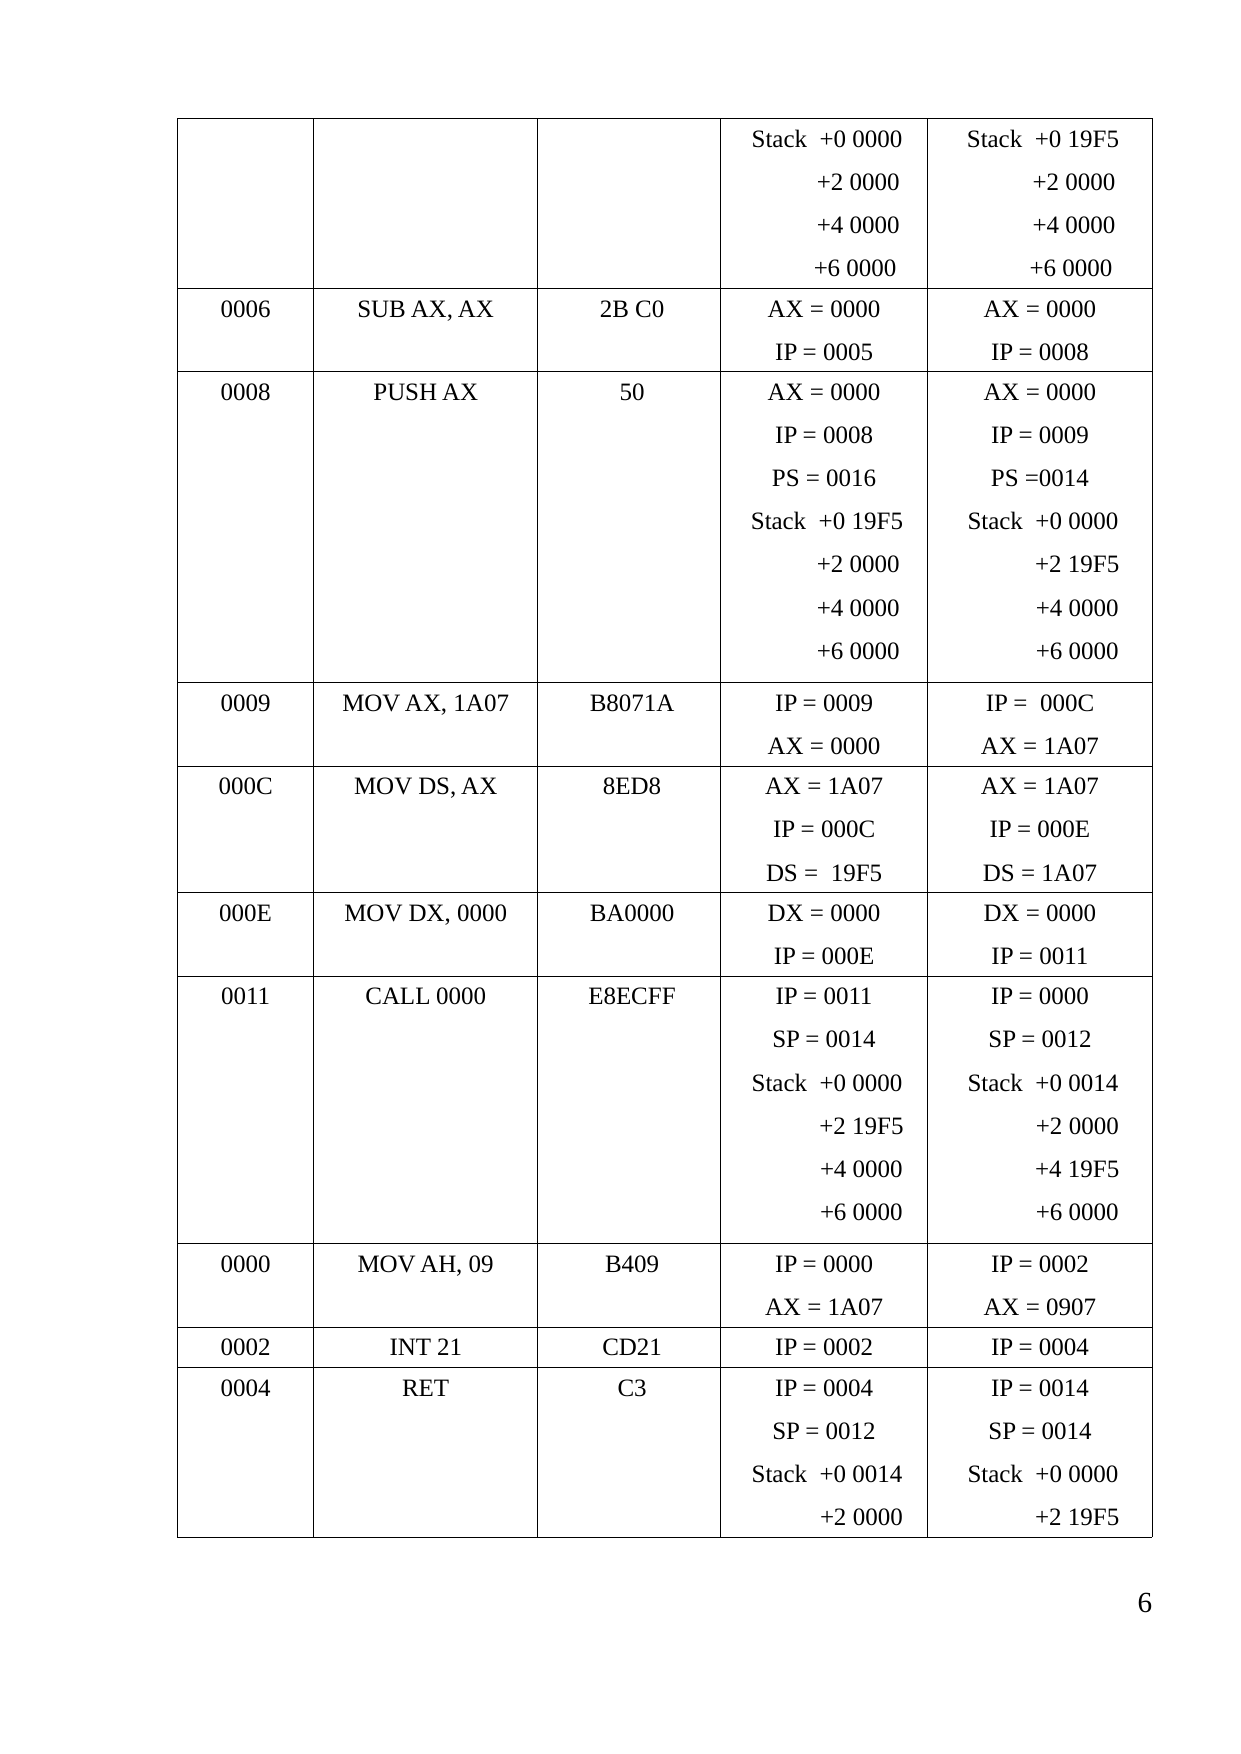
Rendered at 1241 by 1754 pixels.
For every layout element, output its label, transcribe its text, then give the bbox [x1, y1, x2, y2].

table_cell AX = 0000 IP = 0008 PS = 0016 Stack +0 19F5 +2 0000 +4 0000 +6 0000 [721, 372, 927, 682]
table_cell IP = 0009 AX = 0000 [721, 683, 927, 766]
table_cell 0002 [178, 1328, 313, 1367]
table_cell [178, 119, 313, 288]
table_cell BA0000 [538, 893, 720, 976]
table_cell IP = 0014 SP = 0014 Stack +0 0000 +2 19F5 [928, 1368, 1152, 1537]
table_cell IP = 0002 [721, 1328, 927, 1367]
table_cell RET [314, 1368, 537, 1537]
table_cell 2B C0 [538, 289, 720, 371]
table_cell [538, 119, 720, 288]
table_cell Stack +0 19F5 +2 0000 +4 0000 +6 0000 [928, 119, 1152, 288]
table_cell IP = 0000 AX = 1A07 [721, 1244, 927, 1327]
table_cell DX = 0000 IP = 0011 [928, 893, 1152, 976]
table_cell B409 [538, 1244, 720, 1327]
table_cell B8071A [538, 683, 720, 766]
table_cell MOV DS, AX [314, 767, 537, 892]
table_cell C3 [538, 1368, 720, 1537]
table_cell IP = 000C AX = 1A07 [928, 683, 1152, 766]
table_cell CALL 0000 [314, 977, 537, 1243]
table_cell 000E [178, 893, 313, 976]
table_cell 0008 [178, 372, 313, 682]
table_cell 0004 [178, 1368, 313, 1537]
table_cell AX = 0000 IP = 0009 PS =0014 Stack +0 0000 +2 19F5 +4 0000 +6 0000 [928, 372, 1152, 682]
table_cell [314, 119, 537, 288]
table_cell 0006 [178, 289, 313, 371]
table_cell 0011 [178, 977, 313, 1243]
table_cell DX = 0000 IP = 000E [721, 893, 927, 976]
table_cell AX = 0000 IP = 0008 [928, 289, 1152, 371]
table_cell IP = 0000 SP = 0012 Stack +0 0014 +2 0000 +4 19F5 +6 0000 [928, 977, 1152, 1243]
table_cell CD21 [538, 1328, 720, 1367]
table_cell INT 21 [314, 1328, 537, 1367]
table_cell AX = 1A07 IP = 000C DS = 19F5 [721, 767, 927, 892]
table_cell MOV DX, 0000 [314, 893, 537, 976]
table_cell Stack +0 0000 +2 0000 +4 0000 +6 0000 [721, 119, 927, 288]
table_cell AX = 1A07 IP = 000E DS = 1A07 [928, 767, 1152, 892]
table_cell 0009 [178, 683, 313, 766]
table_cell IP = 0004 SP = 0012 Stack +0 0014 +2 0000 [721, 1368, 927, 1537]
table_cell PUSH AX [314, 372, 537, 682]
table_cell IP = 0011 SP = 0014 Stack +0 0000 +2 19F5 +4 0000 +6 0000 [721, 977, 927, 1243]
table_cell AX = 0000 IP = 0005 [721, 289, 927, 371]
table_cell 8ED8 [538, 767, 720, 892]
table_cell MOV AX, 1A07 [314, 683, 537, 766]
table_cell SUB AX, AX [314, 289, 537, 371]
table_cell MOV AH, 09 [314, 1244, 537, 1327]
table_cell IP = 0004 [928, 1328, 1152, 1367]
table_cell 50 [538, 372, 720, 682]
table_cell IP = 0002 AX = 0907 [928, 1244, 1152, 1327]
table_cell 000C [178, 767, 313, 892]
table_cell E8ECFF [538, 977, 720, 1243]
table_cell 0000 [178, 1244, 313, 1327]
